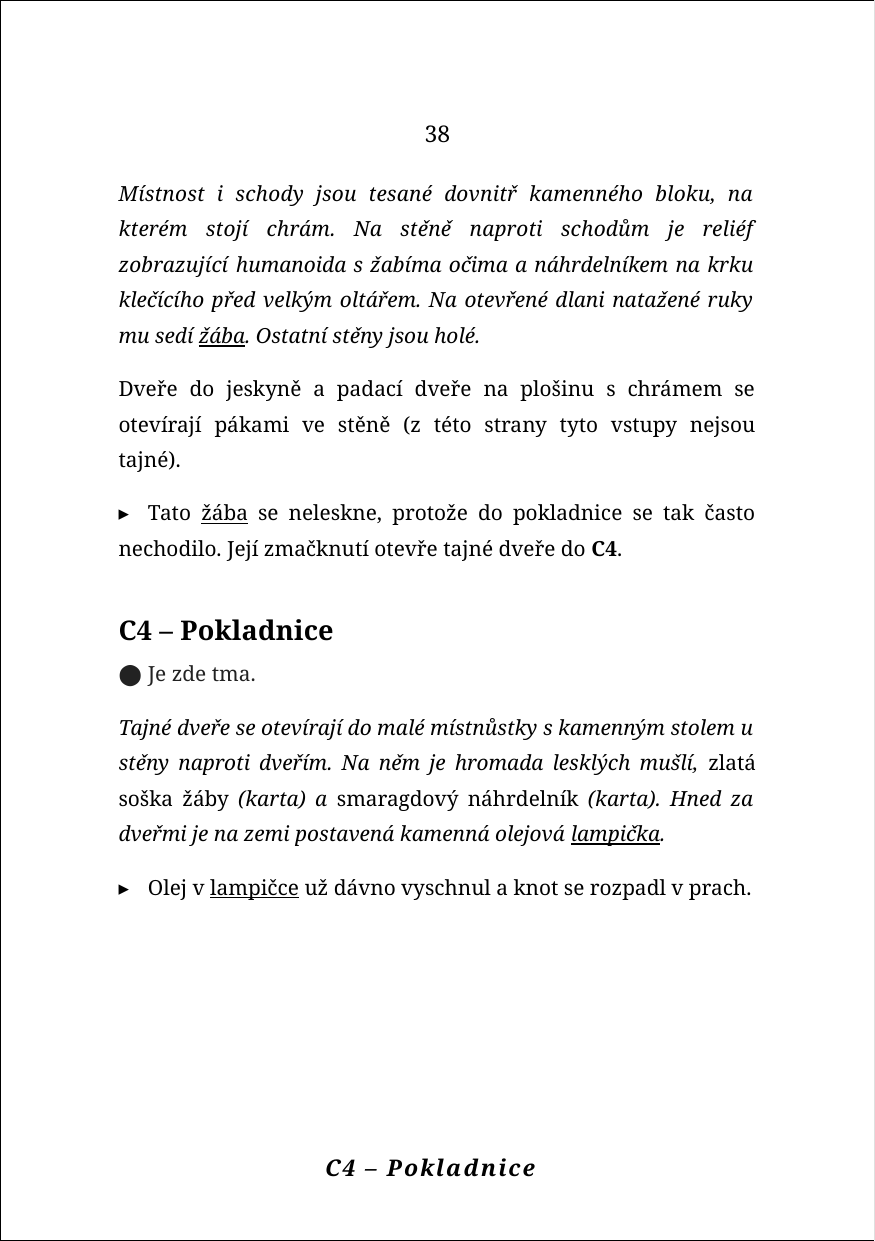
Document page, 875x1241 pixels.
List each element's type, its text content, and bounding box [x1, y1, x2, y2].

text Tajné dveře se otevírají do malé místnůstky s kamenným stolem u stěny naproti dveřím. Na něm je hromada lesklých mušlí, zlatá soška žáby (karta) a smaragdový náhrdelník (karta). Hned za dveřmi je na zemi postavená kamenná olejová lampička. [118, 713, 756, 848]
text ▸ Tato žába se neleskne, protože do pokladnice se tak často nechodilo. Její zmačknutí otevře tajné dveře do C4. [118, 498, 756, 562]
text Místnost i schody jsou tesané dovnitř kamenného bloku, na kterém stojí chrám. Na stěně naproti schodům je reliéf zobrazující humanoida s žabíma očima a náhrdelníkem na krku klečícího před velkým oltářem. Na otevřené dlani natažené ruky mu sedí žába. Ostatní stěny jsou holé. [118, 179, 756, 349]
text Dveře do jeskyně a padací dveře na plošinu s chrámem se otevírají pákami ve stěně (z této strany tyto vstupy nejsou tajné). [118, 374, 756, 474]
subtitle C4 – Pokladnice [118, 611, 756, 648]
text ▸ Olej v lampičce už dávno vyschnul a knot se rozpadl v prach. [118, 873, 756, 901]
text ⬤ Je zde tma. [118, 659, 756, 688]
